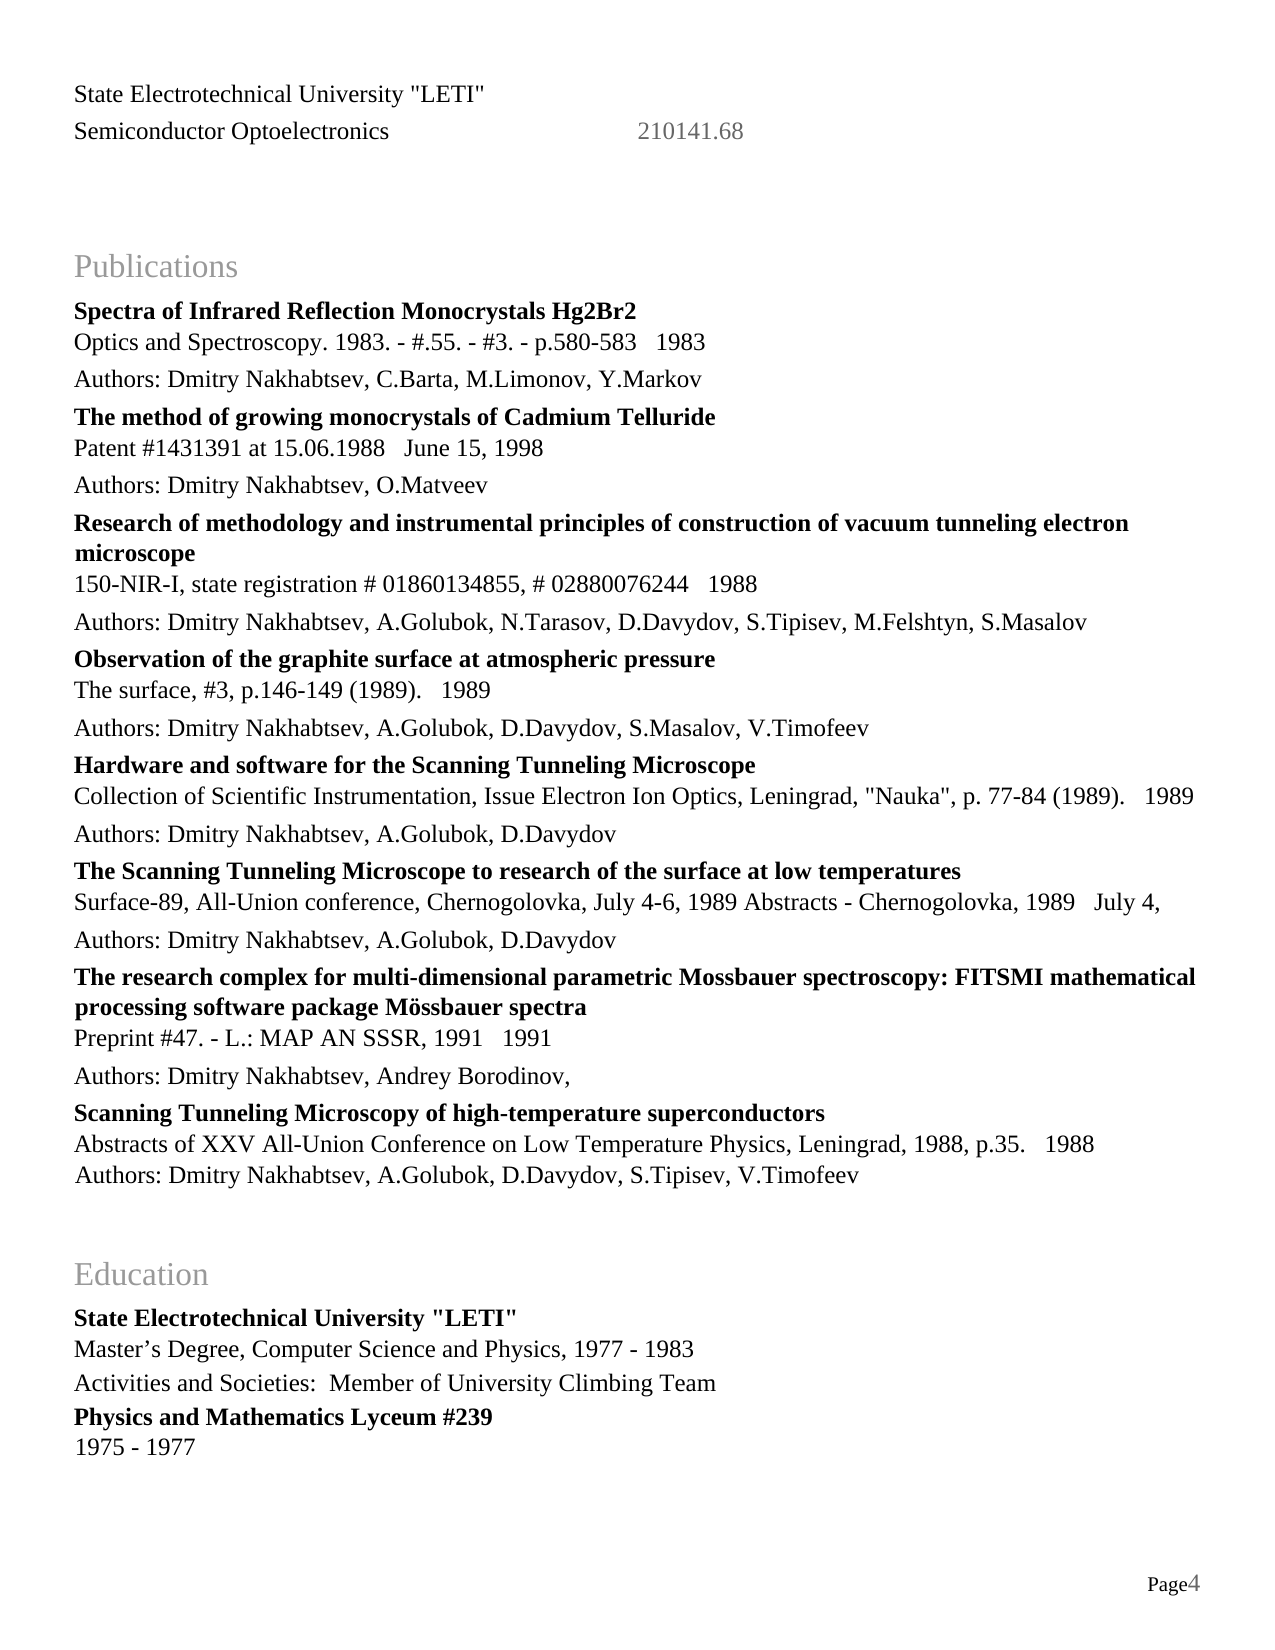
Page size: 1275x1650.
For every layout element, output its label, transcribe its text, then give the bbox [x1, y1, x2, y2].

text Authors: Dmitry Nakhabtsev, Andrey Borodinov, [73, 1061, 1200, 1090]
text Hardware and software for the Scanning Tunneling Microscope [73, 750, 1200, 779]
text Spectra of Infrared Reflection Monocrystals Hg2Br2 [73, 296, 1200, 325]
text The surface, #3, p.146-149 (1989). 1989 [73, 675, 1200, 704]
text The Scanning Tunneling Microscope to research of the surface at low temperatures [73, 856, 1200, 885]
text Activities and Societies: Member of University Climbing Team [73, 1368, 1200, 1397]
text Authors: Dmitry Nakhabtsev, O.Matveev [73, 471, 1200, 499]
text The method of growing monocrystals of Cadmium Telluride [73, 402, 1200, 431]
text Authors: Dmitry Nakhabtsev, C.Barta, M.Limonov, Y.Markov [73, 364, 1200, 393]
text Authors: Dmitry Nakhabtsev, A.Golubok, D.Davydov, S.Masalov, V.Timofeev [73, 713, 1200, 741]
text Abstracts of XXV All-Union Conference on Low Temperature Physics, Leningrad, 1988, p.35. 1988 Authors: Dmitry Nakhabtsev, A.Golubok, D.Davydov, S.Tipisev, V.Timofeev [73, 1129, 1184, 1189]
text Authors: Dmitry Nakhabtsev, A.Golubok, D.Davydov [73, 819, 1200, 847]
text State Electrotechnical University "LETI" [73, 79, 1200, 108]
text Authors: Dmitry Nakhabtsev, A.Golubok, D.Davydov [73, 925, 1200, 953]
text Research of methodology and instrumental principles of construction of vacuum tunneling electron microscope [73, 508, 1200, 567]
text Observation of the graphite surface at atmospheric pressure [73, 644, 1200, 673]
text Collection of Scientific Instrumentation, Issue Electron Ion Optics, Leningrad, "Nauka", p. 77-84 (1989). 1989 [73, 781, 1200, 810]
subtitle Education [73, 1254, 1194, 1292]
text Preprint #47. - L.: MAP AN SSSR, 1991 1991 [73, 1023, 1200, 1052]
text Scanning Tunneling Microscopy of high-temperature superconductors [73, 1098, 1200, 1127]
text 150-NIR-I, state registration # 01860134855, # 02880076244 1988 [73, 569, 1200, 598]
text Physics and Mathematics Lyceum #239 1975 - 1977 [73, 1402, 544, 1461]
text State Electrotechnical University "LETI" [73, 1303, 1200, 1332]
subtitle Publications [73, 247, 1194, 285]
text Optics and Spectroscopy. 1983. - #.55. - #3. - p.580-583 1983 [73, 327, 1200, 356]
text Patent #1431391 at 15.06.1988 June 15, 1998 [73, 433, 1200, 462]
text The research complex for multi-dimensional parametric Mossbauer spectroscopy: FITSMI mathematical processing software package Mössbauer spectra [73, 962, 1200, 1021]
text Surface-89, All-Union conference, Chernogolovka, July 4-6, 1989 Abstracts - Chernogolovka, 1989 July 4, [73, 887, 1200, 916]
text Master’s Degree, Computer Science and Physics, 1977 - 1983 [73, 1334, 1200, 1363]
text Semiconductor Optoelectronics 210141.68 [73, 116, 1200, 145]
text Authors: Dmitry Nakhabtsev, A.Golubok, N.Tarasov, D.Davydov, S.Tipisev, M.Felshtyn, S.Masalov [73, 607, 1200, 635]
